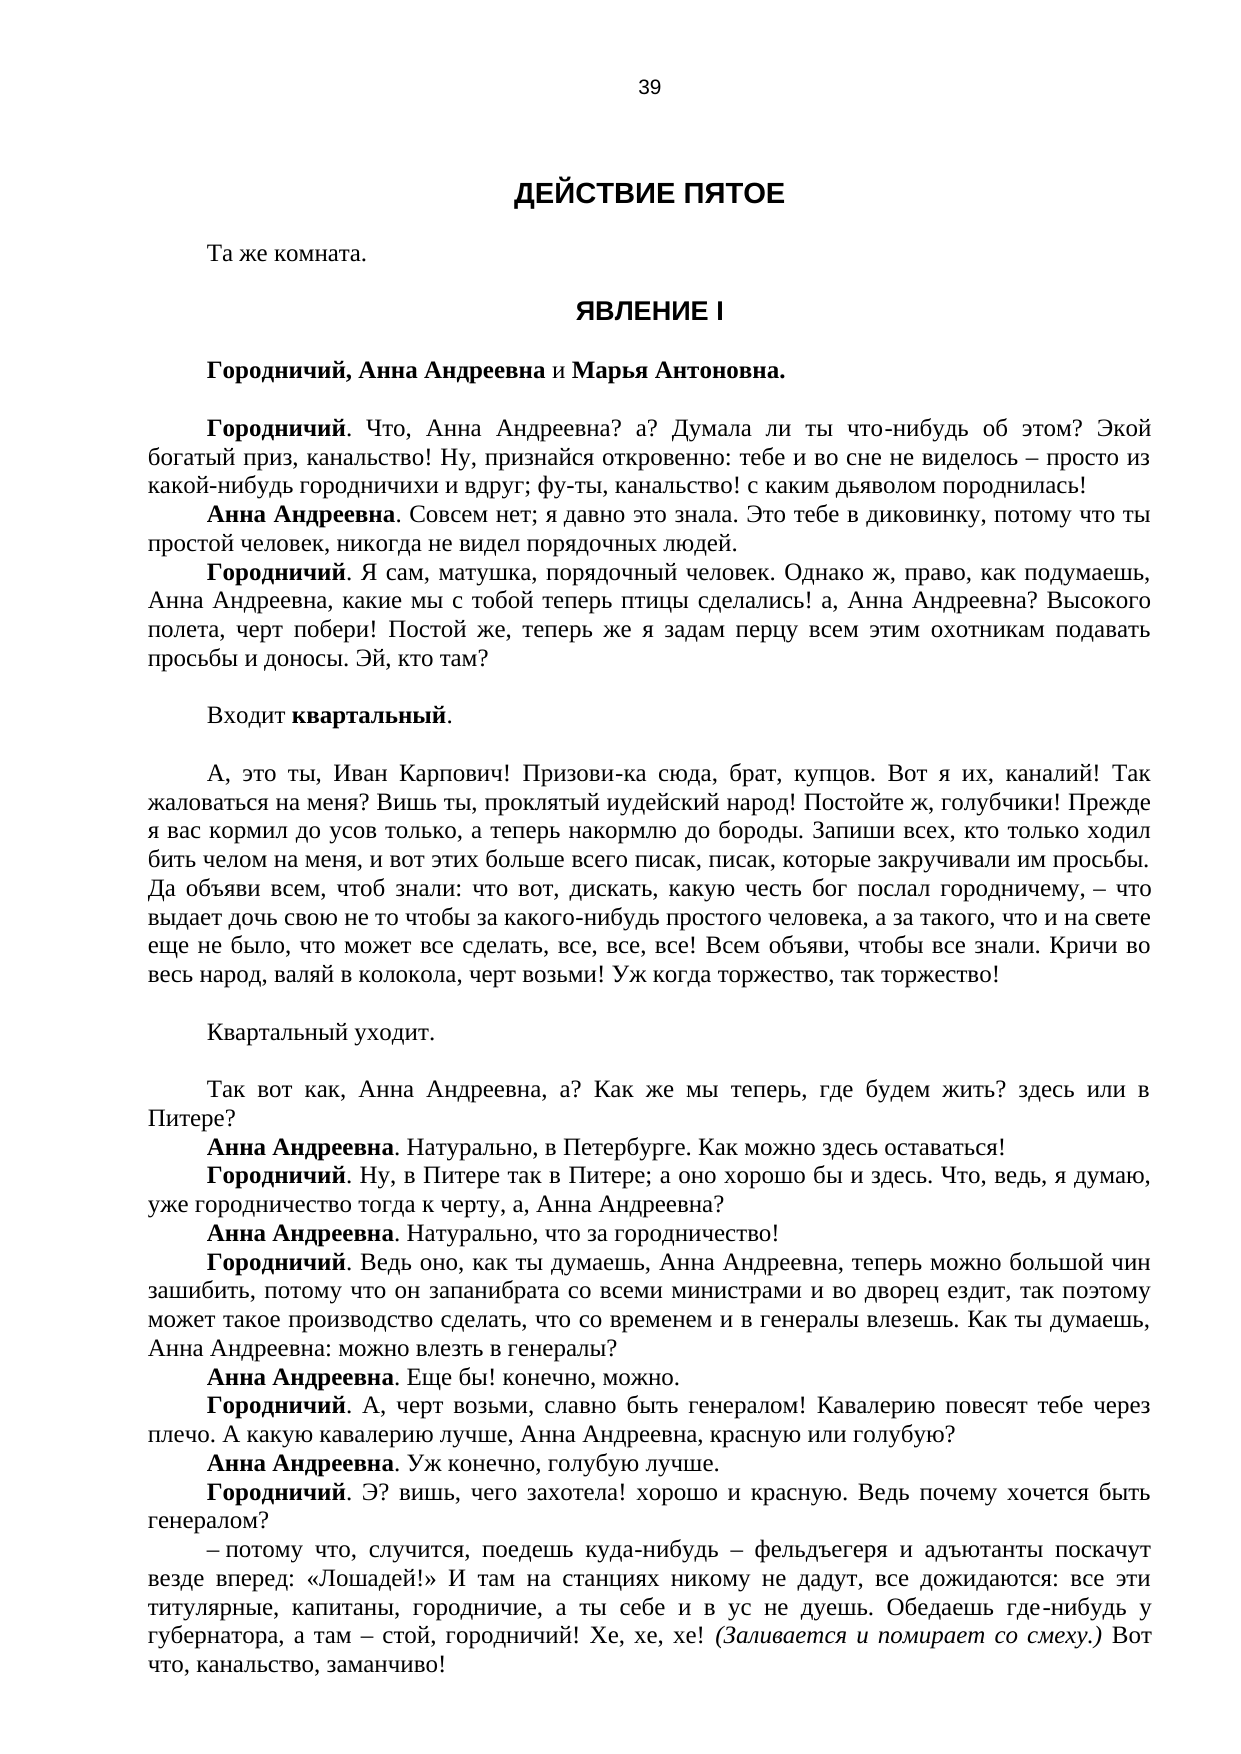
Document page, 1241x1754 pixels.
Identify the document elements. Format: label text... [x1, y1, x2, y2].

text Анна Андреевна. Еще бы! конечно, можно. [148, 1362, 1152, 1390]
subtitle ДЕЙСТВИЕ ПЯТОЕ [148, 176, 1152, 209]
text Городничий. Э? вишь, чего захотела! хорошо и красную. Ведь почему хочется быть генералом? [148, 1477, 1152, 1534]
text Анна Андреевна. Совсем нет; я давно это знала. Это тебе в диковинку, потому что ты простой человек, никогда не видел порядочных людей. [148, 499, 1152, 557]
text Городничий. А, черт возьми, славно быть генералом! Кавалерию повесят тебе через плечо. А какую кавалерию лучше, Анна Андреевна, красную или голубую? [148, 1390, 1152, 1448]
text Городничий, Анна Андреевна и Марья Антоновна. [148, 355, 1152, 384]
text Городничий. Ну, в Питере так в Питере; а оно хорошо бы и здесь. Что, ведь, я думаю, уже городничество тогда к черту, а, Анна Андреевна? [148, 1160, 1152, 1218]
text Анна Андреевна. Уж конечно, голубую лучше. [148, 1448, 1152, 1477]
text Входит квартальный. [148, 700, 1152, 729]
text Анна Андреевна. Натурально, что за городничество! [148, 1218, 1152, 1247]
text А, это ты, Иван Карпович! Призови‑ка сюда, брат, купцов. Вот я их, каналий! Так жаловаться на меня? Вишь ты, проклятый иудейский народ! Постойте ж, голубчики! Прежде я вас кормил до усов только, а теперь накормлю до бороды. Запиши всех, кто только ходил бить челом на меня, и вот этих больше всего писак, писак, которые закручивали им просьбы. Да объяви всем, чтоб знали: что вот, дискать, какую честь бог послал городничему, – что выдает дочь свою не то чтобы за какого‑нибудь простого человека, а за такого, что и на свете еще не было, что может все сделать, все, все, все! Всем объяви, чтобы все знали. Кричи во весь народ, валяй в колокола, черт возьми! Уж когда торжество, так торжество! [148, 758, 1152, 988]
text Городничий. Ведь оно, как ты думаешь, Анна Андреевна, теперь можно большой чин зашибить, потому что он запанибрата со всеми министрами и во дворец ездит, так поэтому может такое производство сделать, что со временем и в генералы влезешь. Как ты думаешь, Анна Андреевна: можно влезть в генералы? [148, 1247, 1152, 1362]
text – потому что, случится, поедешь куда‑нибудь – фельдъегеря и адъютанты поскачут везде вперед: «Лошадей!» И там на станциях никому не дадут, все дожидаются: все эти титулярные, капитаны, городничие, а ты себе и в ус не дуешь. Обедаешь где‑нибудь у губернатора, а там – стой, городничий! Хе, хе, хе! (Заливается и помирает со смеху.) Вот что, канальство, заманчиво! [148, 1534, 1152, 1678]
text Городничий. Что, Анна Андреевна? а? Думала ли ты что‑нибудь об этом? Экой богатый приз, канальство! Ну, признайся откровенно: тебе и во сне не виделось – просто из какой‑нибудь городничихи и вдруг; фу‑ты, канальство! с каким дьяволом породнилась! [148, 413, 1152, 499]
text Так вот как, Анна Андреевна, а? Как же мы теперь, где будем жить? здесь или в Питере? [148, 1074, 1152, 1132]
text Анна Андреевна. Натурально, в Петербурге. Как можно здесь оставаться! [148, 1132, 1152, 1160]
text Квартальный уходит. [148, 1017, 1152, 1045]
text Городничий. Я сам, матушка, порядочный человек. Однако ж, право, как подумаешь, Анна Андреевна, какие мы с тобой теперь птицы сделались! а, Анна Андреевна? Высокого полета, черт побери! Постой же, теперь же я задам перцу всем этим охотникам подавать просьбы и доносы. Эй, кто там? [148, 557, 1152, 672]
subtitle ЯВЛЕНИE I [148, 295, 1152, 327]
text Та же комната. [148, 238, 1152, 267]
